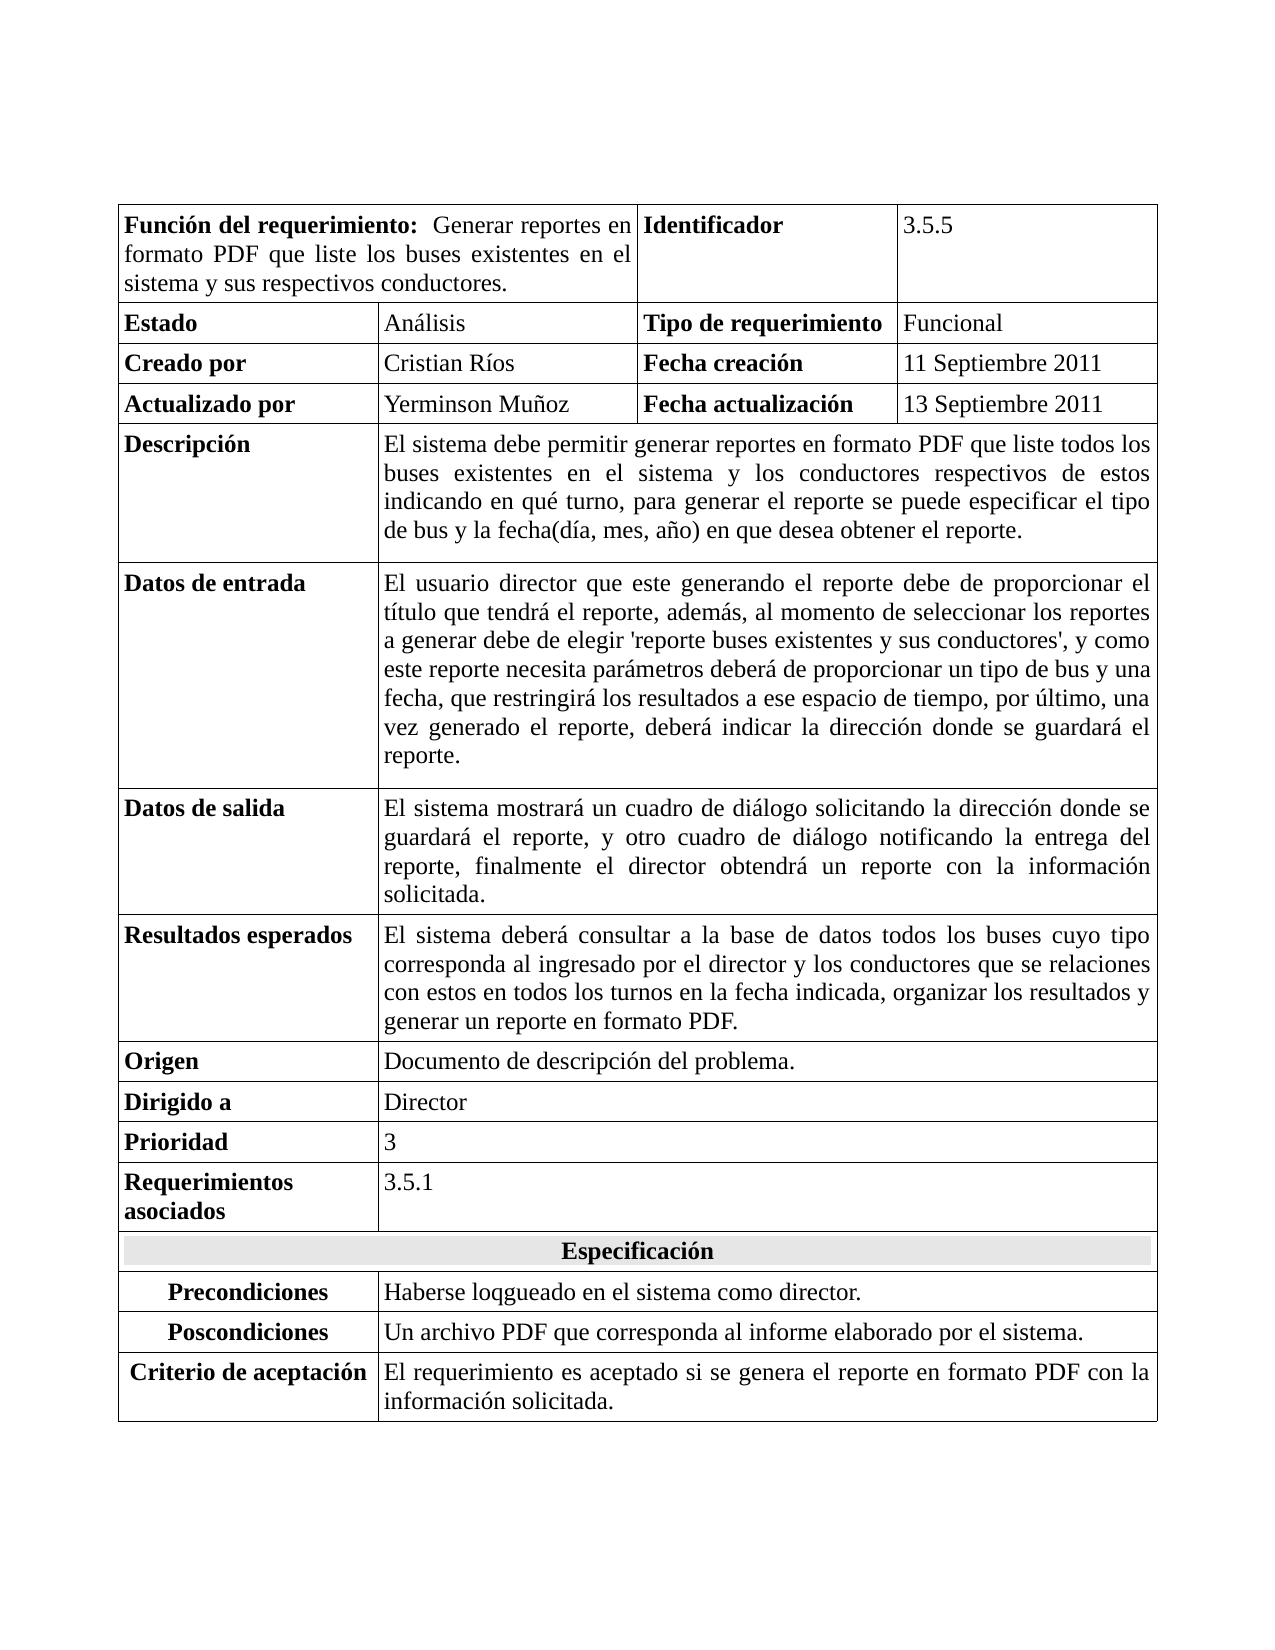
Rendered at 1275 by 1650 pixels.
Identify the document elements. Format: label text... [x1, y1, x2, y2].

table_cell Cristian Ríos [379, 344, 637, 383]
table_cell 3.5.1 [379, 1163, 1157, 1231]
table_header 3.5.5 [898, 205, 1157, 302]
table_cell El sistema debe permitir generar reportes en formato PDF que liste todos los buses existentes en el sistema y los conductores respectivos de estos indicando en qué turno, para generar el reporte se puede especificar el tipo de bus y la fecha(día, mes, año) en que desea obtener el reporte. [379, 424, 1157, 562]
table_cell Requerimientos asociados [119, 1163, 378, 1231]
table_cell Precondiciones [119, 1272, 378, 1311]
table_cell Yerminson Muñoz [379, 384, 637, 423]
table_cell 3 [379, 1122, 1157, 1162]
table_cell Tipo de requerimiento [638, 303, 897, 342]
table_cell Descripción [119, 424, 378, 562]
table_cell Fecha actualización [638, 384, 897, 423]
table_cell El sistema deberá consultar a la base de datos todos los buses cuyo tipo corresponda al ingresado por el director y los conductores que se relaciones con estos en todos los turnos en la fecha indicada, organizar los resultados y generar un reporte en formato PDF. [379, 915, 1157, 1041]
table_cell Creado por [119, 344, 378, 383]
table_cell Resultados esperados [119, 915, 378, 1041]
table_cell Fecha creación [638, 344, 897, 383]
table_cell El usuario director que este generando el reporte debe de proporcionar el título que tendrá el reporte, además, al momento de seleccionar los reportes a generar debe de elegir 'reporte buses existentes y sus conductores', y como este reporte necesita parámetros deberá de proporcionar un tipo de bus y una fecha, que restringirá los resultados a ese espacio de tiempo, por último, una vez generado el reporte, deberá indicar la dirección donde se guardará el reporte. [379, 563, 1157, 787]
table_cell Funcional [898, 303, 1157, 342]
table_header Identificador [638, 205, 897, 302]
table_cell Haberse loqgueado en el sistema como director. [379, 1272, 1157, 1311]
table_cell 13 Septiembre 2011 [898, 384, 1157, 423]
table_cell Un archivo PDF que corresponda al informe elaborado por el sistema. [379, 1312, 1157, 1352]
table_cell Actualizado por [119, 384, 378, 423]
table_cell El requerimiento es aceptado si se genera el reporte en formato PDF con la información solicitada. [379, 1353, 1157, 1421]
table_cell Análisis [379, 303, 637, 342]
table_cell Estado [119, 303, 378, 342]
table_cell Dirigido a [119, 1082, 378, 1121]
table_cell Datos de salida [119, 789, 378, 914]
table_cell Especificación [119, 1232, 1157, 1271]
table_cell Documento de descripción del problema. [379, 1042, 1157, 1081]
table_cell Datos de entrada [119, 563, 378, 787]
table_cell Origen [119, 1042, 378, 1081]
table_cell Prioridad [119, 1122, 378, 1162]
table_cell 11 Septiembre 2011 [898, 344, 1157, 383]
table_cell Poscondiciones [119, 1312, 378, 1352]
table_header Función del requerimiento: Generar reportes en formato PDF que liste los buses existentes en el sistema y sus respectivos conductores. [119, 205, 637, 302]
table_cell Criterio de aceptación [119, 1353, 378, 1421]
table_cell El sistema mostrará un cuadro de diálogo solicitando la dirección donde se guardará el reporte, y otro cuadro de diálogo notificando la entrega del reporte, finalmente el director obtendrá un reporte con la información solicitada. [379, 789, 1157, 914]
table_cell Director [379, 1082, 1157, 1121]
